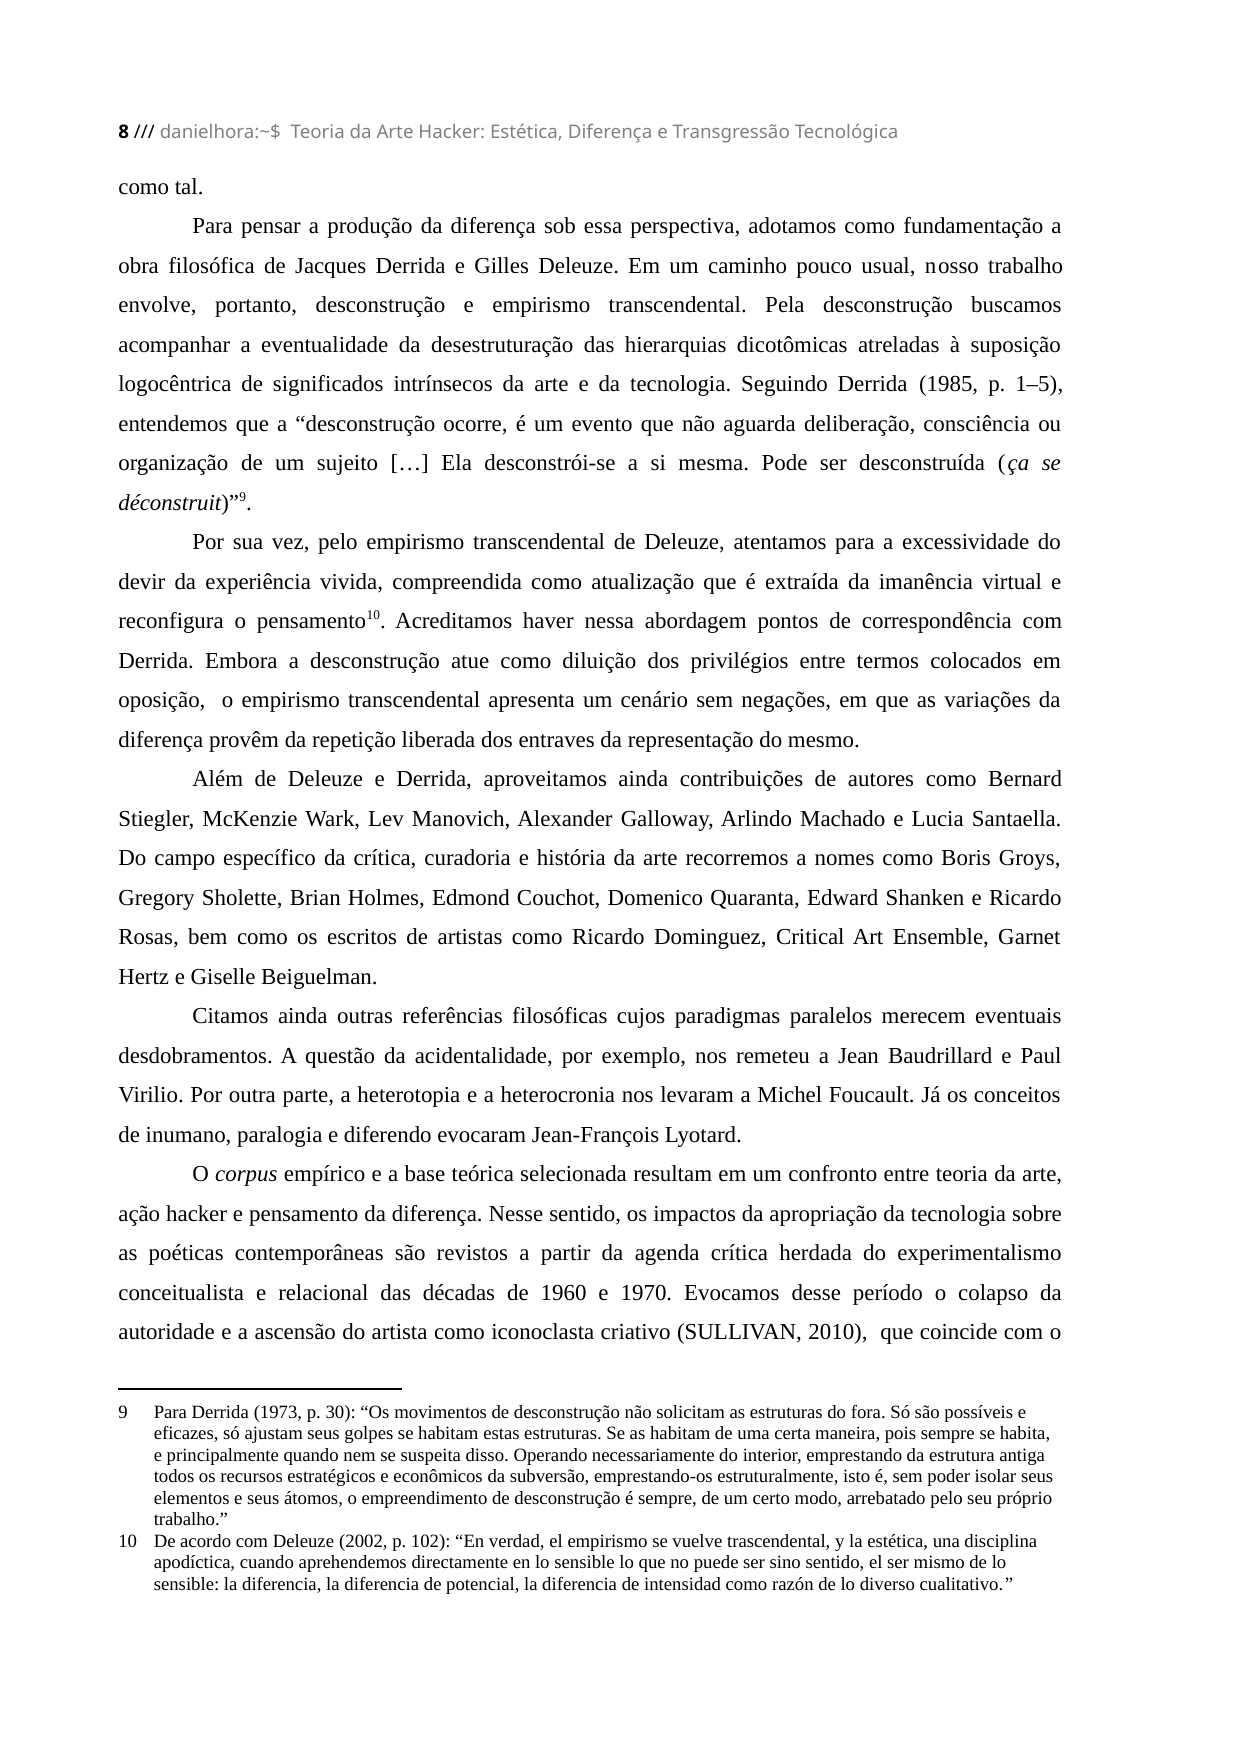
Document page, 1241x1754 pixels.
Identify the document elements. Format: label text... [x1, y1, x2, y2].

text Citamos ainda outras referências filosóficas cujos paradigmas paralelos merecem eventuais desdobramentos. A questão da acidentalidade, por exemplo, nos remeteu a Jean Baudrillard e Paul Virilio. Por outra parte, a heterotopia e a heterocronia nos levaram a Michel Foucault. Já os conceitos de inumano, paralogia e diferendo evocaram Jean-François Lyotard. [118, 1002, 1063, 1147]
text O corpus empírico e a base teórica selecionada resultam em um confronto entre teoria da arte, ação hacker e pensamento da diferença. Nesse sentido, os impactos da apropriação da tecnologia sobre as poéticas contemporâneas são revistos a partir da agenda crítica herdada do experimentalismo conceitualista e relacional das décadas de 1960 e 1970. Evocamos desse período o colapso da autoridade e a ascensão do artista como iconoclasta criativo (SULLIVAN, 2010), que coincide com o [118, 1160, 1063, 1344]
text Para pensar a produção da diferença sob essa perspectiva, adotamos como fundamentação a obra filosófica de Jacques Derrida e Gilles Deleuze. Em um caminho pouco usual, nosso trabalho envolve, portanto, desconstrução e empirismo transcendental. Pela desconstrução buscamos acompanhar a eventualidade da desestruturação das hierarquias dicotômicas atreladas à suposição logocêntrica de significados intrínsecos da arte e da tecnologia. Seguindo Derrida (1985, p. 1–5)⁠, entendemos que a “desconstrução ocorre, é um evento que não aguarda deliberação, consciência ou organização de um sujeito […] Ela desconstrói-se a si mesma. Pode ser desconstruída (ça se déconstruit)”. [118, 213, 1063, 515]
text como tal. [118, 173, 1063, 199]
text Para Derrida (1973, p. 30)⁠: “Os movimentos de desconstrução não solicitam as estruturas do fora. Só são possíveis e eficazes, só ajustam seus golpes se habitam estas estruturas. Se as habitam de uma certa maneira, pois sempre se habita, e principalmente quando nem se suspeita disso. Operando necessariamente do interior, emprestando da estrutura antiga todos os recursos estratégicos e econômicos da subversão, emprestando-os estruturalmente, isto é, sem poder isolar seus elementos e seus átomos, o empreendimento de desconstrução é sempre, de um certo modo, arrebatado pelo seu próprio trabalho.” [118, 1401, 1063, 1530]
text De acordo com Deleuze (2002, p. 102)⁠: “En verdad, el empirismo se vuelve trascendental, y la estética, una disciplina apodíctica, cuando aprehendemos directamente en lo sensible lo que no puede ser sino sentido, el ser mismo de lo sensible: la diferencia, la diferencia de potencial, la diferencia de intensidad como razón de lo diverso cualitativo.” [118, 1530, 1063, 1594]
text Além de Deleuze e Derrida, aproveitamos ainda contribuições de autores como Bernard Stiegler, McKenzie Wark, Lev Manovich, Alexander Galloway, Arlindo Machado e Lucia Santaella. Do campo específico da crítica, curadoria e história da arte recorremos a nomes como Boris Groys, Gregory Sholette, Brian Holmes, Edmond Couchot, Domenico Quaranta, Edward Shanken e Ricardo Rosas, bem como os escritos de artistas como Ricardo Dominguez, Critical Art Ensemble, Garnet Hertz e Giselle Beiguelman. [118, 765, 1063, 989]
text Por sua vez, pelo empirismo transcendental de Deleuze, atentamos para a excessividade do devir da experiência vivida, compreendida como atualização que é extraída da imanência virtual e reconfigura o pensamento. Acreditamos haver nessa abordagem pontos de correspondência com Derrida. Embora a desconstrução atue como diluição dos privilégios entre termos colocados em oposição, o empirismo transcendental apresenta um cenário sem negações, em que as variações da diferença provêm da repetição liberada dos entraves da representação do mesmo. [118, 528, 1063, 752]
